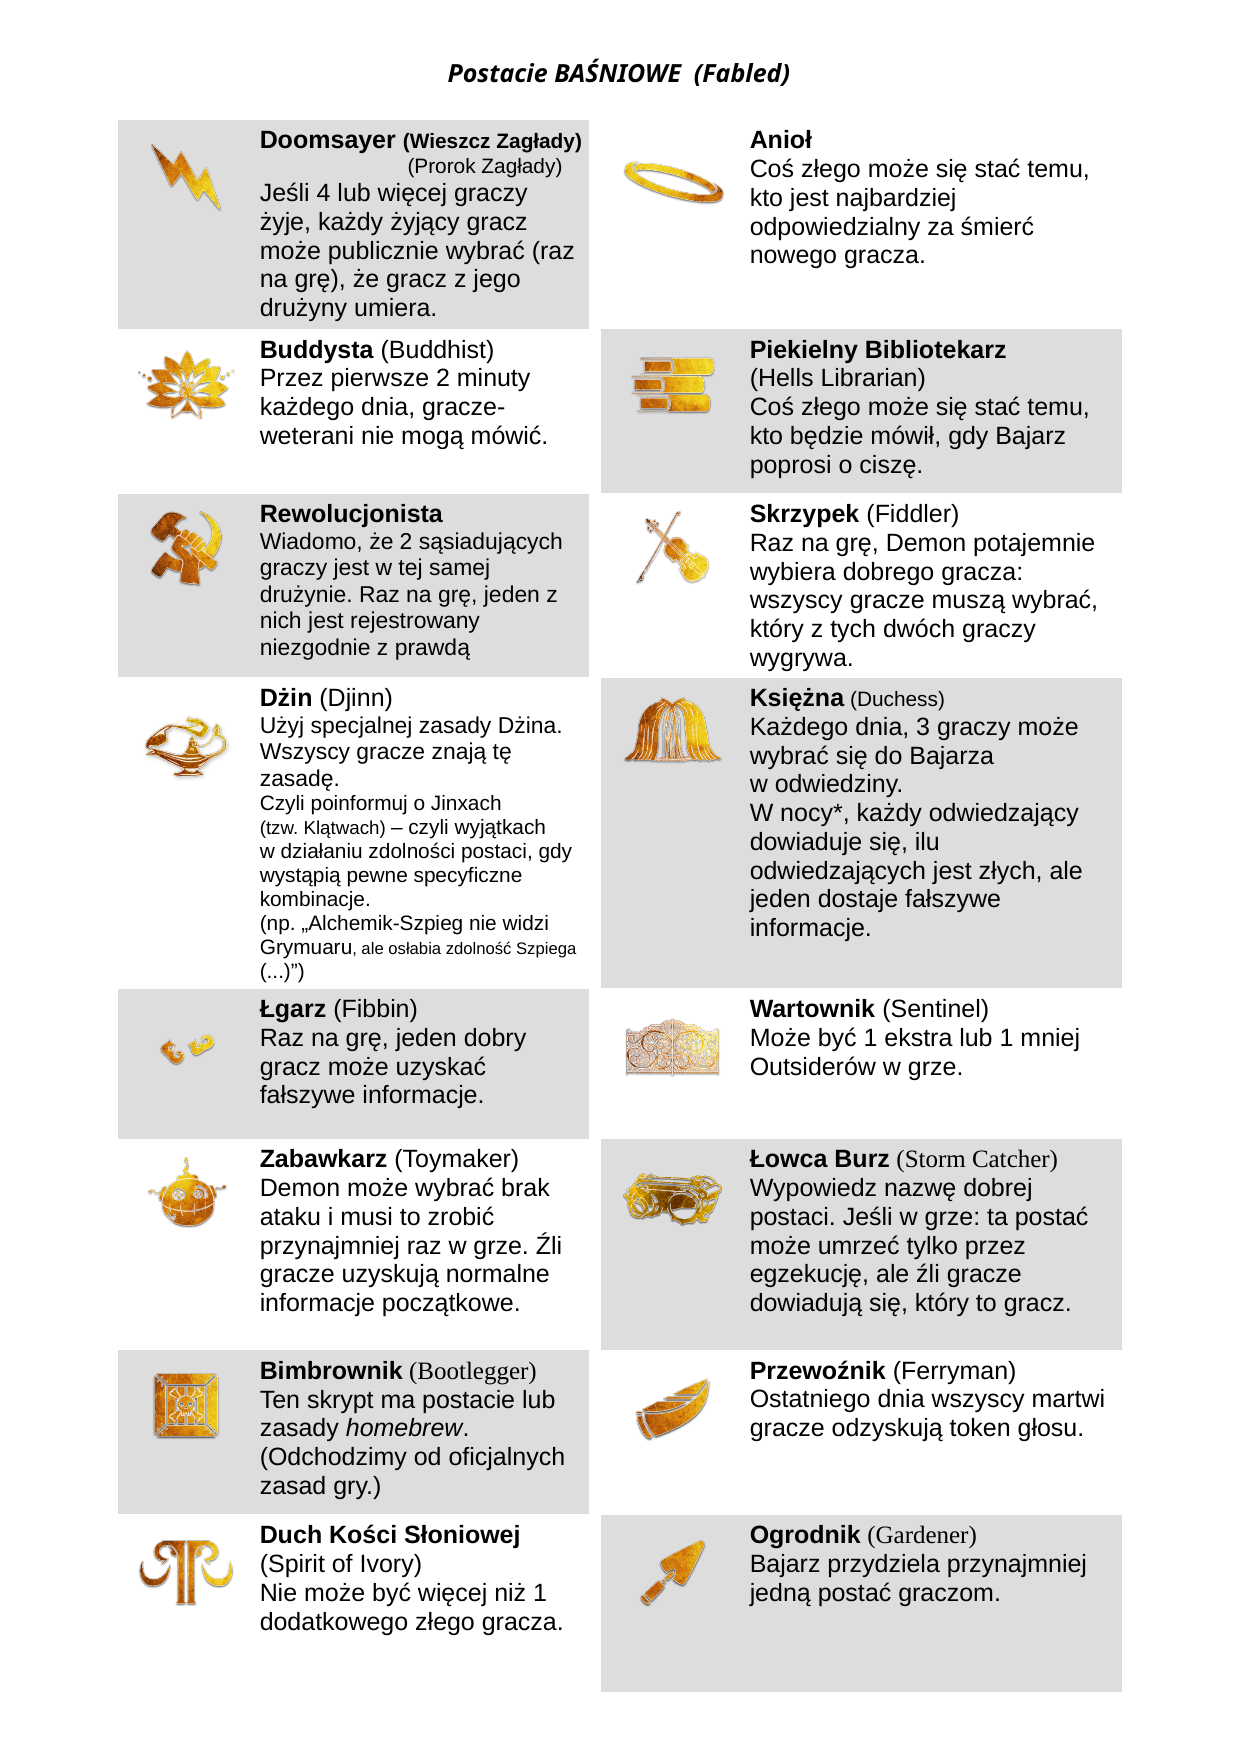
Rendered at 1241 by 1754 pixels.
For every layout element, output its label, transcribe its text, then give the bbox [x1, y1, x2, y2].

table_cell [118, 494, 254, 677]
table_cell Zabawkarz (Toymaker) Demon może wybrać brak ataku i musi to zrobić przynajmniej raz w grze. Źli gracze uzyskują normalne informacje początkowe. [254, 1139, 589, 1350]
table_cell Duch Kości Słoniowej (Spirit of Ivory) Nie może być więcej niż 1 dodatkowego złego gracza. [254, 1515, 589, 1692]
picture [123, 334, 249, 459]
table_cell [601, 329, 744, 493]
table_cell [601, 1515, 744, 1692]
picture [610, 994, 735, 1119]
table_cell Ogrodnik (Gardener) Bajarz przydziela przynajmniej jedną postać graczom. [744, 1515, 1122, 1692]
table_cell [118, 1139, 254, 1350]
table_cell [118, 329, 254, 493]
table_cell [589, 120, 601, 329]
table_cell [589, 494, 601, 677]
table_cell [589, 1139, 601, 1350]
table_cell Wartownik (Sentinel) Może być 1 ekstra lub 1 mniej Outsiderów w grze. [744, 989, 1122, 1139]
picture [123, 1144, 249, 1269]
table_cell [118, 120, 254, 329]
table_cell [589, 329, 601, 493]
table_cell Skrzypek (Fiddler) Raz na grę, Demon potajemnie wybiera dobrego gracza: wszyscy gracze muszą wybrać, który z tych dwóch graczy wygrywa. [744, 494, 1122, 677]
picture [610, 125, 735, 250]
table_cell Piekielny Bibliotekarz (Hells Librarian) Coś złego może się stać temu, kto będzie mówił, gdy Bajarz poprosi o ciszę. [744, 329, 1122, 493]
table_cell Rewolucjonista Wiadomo, że 2 sąsiadujących graczy jest w tej samej drużynie. Raz na grę, jeden z nich jest rejestrowany niezgodnie z prawdą [254, 494, 589, 677]
picture [610, 499, 735, 624]
table_cell [601, 494, 744, 677]
table_cell Przewoźnik (Ferryman) Ostatniego dnia wszyscy martwi gracze odzyskują token głosu. [744, 1350, 1122, 1514]
table_header Postacie BAŚNIOWE (Fabled) [118, 50, 1122, 120]
table_cell [601, 989, 744, 1139]
table_cell Dżin (Djinn) Użyj specjalnej zasady Dżina. Wszyscy gracze znają tę zasadę. Czyli poinformuj o Jinxach (tzw. Klątwach) – czyli wyjątkach w działaniu zdolności postaci, gdy wystąpią pewne specyficzne kombinacje. (np. „Alchemik-Szpieg nie widzi Grymuaru, ale osłabia zdolność Szpiega (...)”) [254, 678, 589, 988]
table_cell Buddysta (Buddhist) Przez pierwsze 2 minuty każdego dnia, gracze-weterani nie mogą mówić. [254, 329, 589, 493]
table_cell Anioł Coś złego może się stać temu, kto jest najbardziej odpowiedzialny za śmierć nowego gracza. [744, 120, 1122, 329]
table_cell [601, 1350, 744, 1514]
picture [123, 125, 249, 250]
table_cell [589, 1515, 601, 1692]
table_cell [601, 678, 744, 988]
table_cell [589, 678, 601, 988]
picture [123, 994, 249, 1119]
table_cell [601, 120, 744, 329]
table_cell [118, 1350, 254, 1514]
picture [123, 499, 249, 624]
table_cell Łowca Burz (Storm Catcher) Wypowiedz nazwę dobrej postaci. Jeśli w grze: ta postać może umrzeć tylko przez egzekucję, ale źli gracze dowiadują się, który to gracz. [744, 1139, 1122, 1350]
table_cell Łgarz (Fibbin) Raz na grę, jeden dobry gracz może uzyskać fałszywe informacje. [254, 989, 589, 1139]
picture [610, 1144, 735, 1269]
table_cell Księżna (Duchess) Każdego dnia, 3 graczy może wybrać się do Bajarza w odwiedziny. W nocy*, każdy odwiedzający dowiaduje się, ilu odwiedzających jest złych, ale jeden dostaje fałszywe informacje. [744, 678, 1122, 988]
table_cell [118, 989, 254, 1139]
picture [123, 1520, 249, 1645]
picture [123, 683, 249, 808]
table_cell Bimbrownik (Bootlegger) Ten skrypt ma postacie lub zasady homebrew. (Odchodzimy od oficjalnych zasad gry.) [254, 1350, 589, 1514]
table_cell [118, 678, 254, 988]
table_cell Doomsayer (Wieszcz Zagłady) (Prorok Zagłady) Jeśli 4 lub więcej graczy żyje, każdy żyjący gracz może publicznie wybrać (raz na grę), że gracz z jego drużyny umiera. [254, 120, 589, 329]
picture [123, 1355, 249, 1480]
picture [610, 1520, 735, 1645]
table_cell [601, 1139, 744, 1350]
picture [610, 334, 735, 459]
table_cell [118, 1515, 254, 1692]
picture [610, 683, 735, 808]
picture [610, 1355, 735, 1481]
table_cell [589, 1350, 601, 1514]
table_cell [589, 989, 601, 1139]
